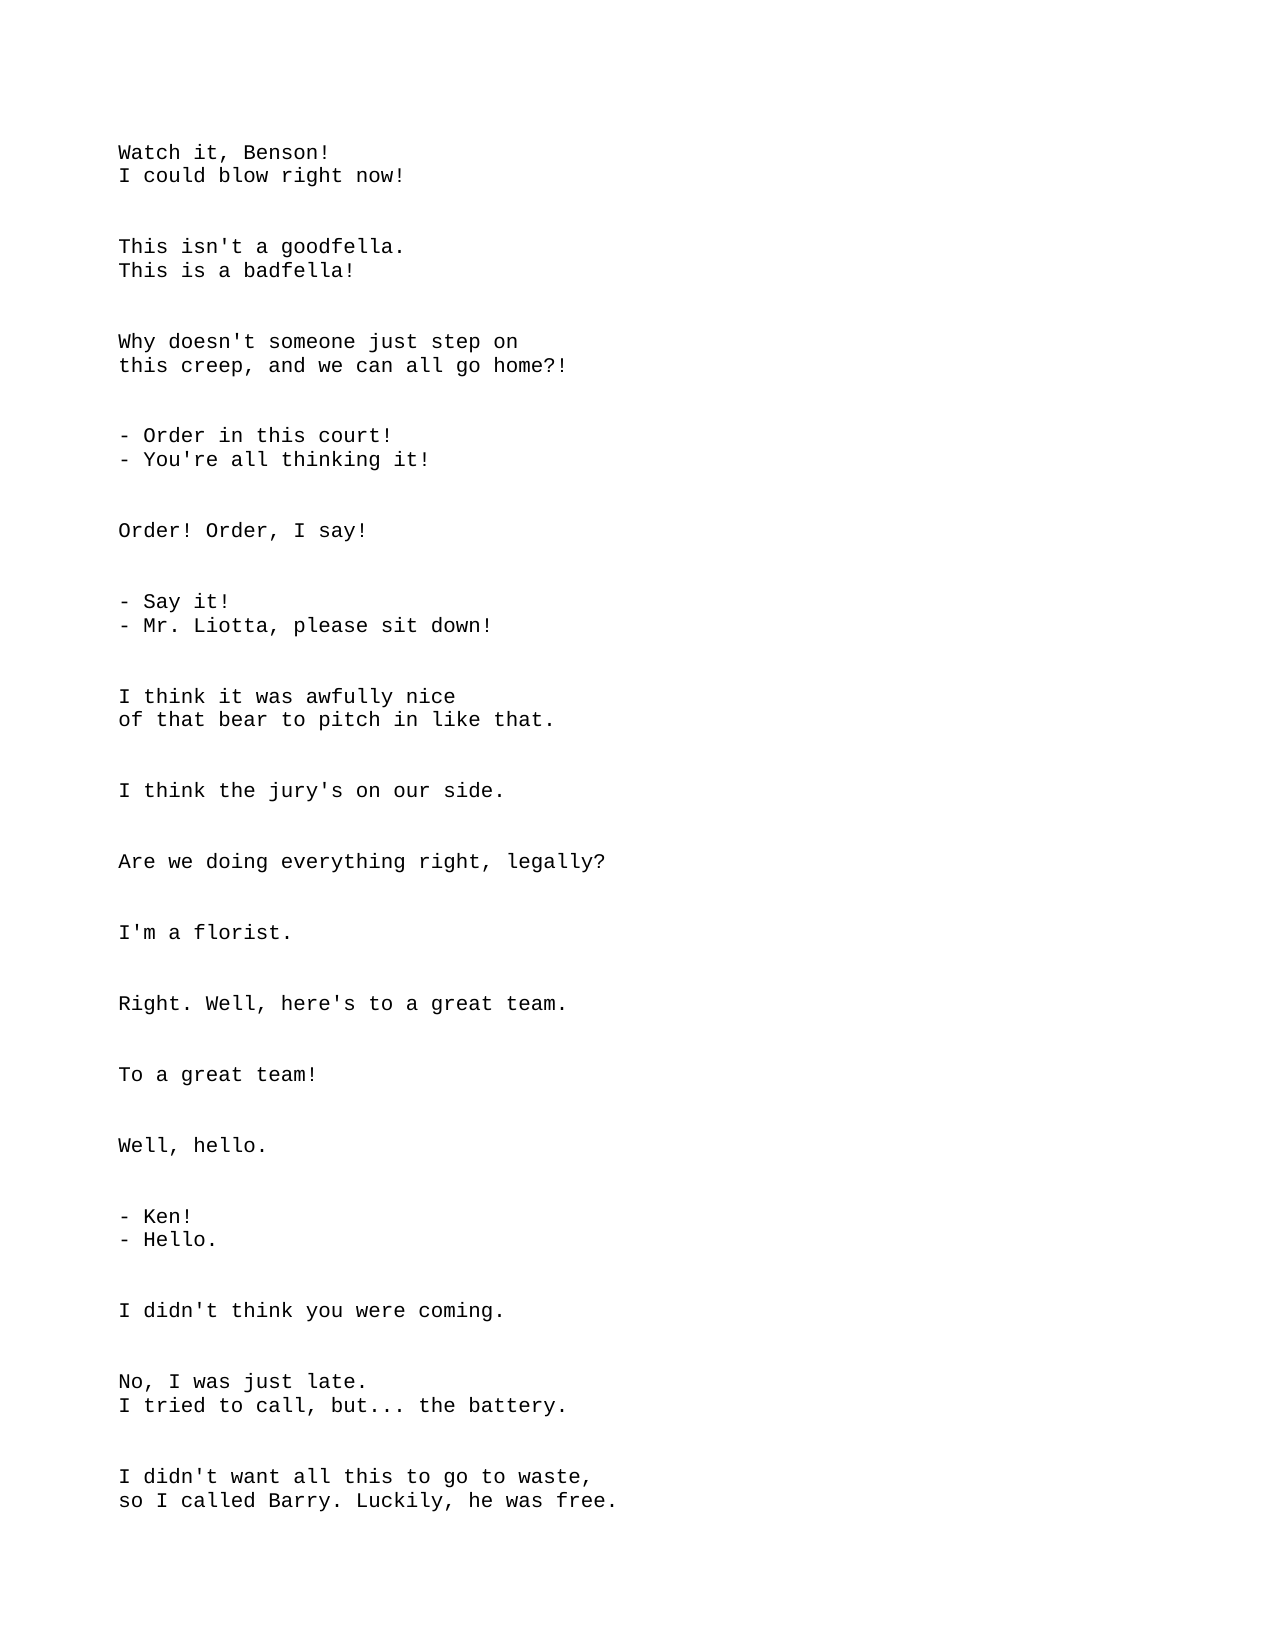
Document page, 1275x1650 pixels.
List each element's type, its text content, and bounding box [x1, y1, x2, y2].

text I didn't think you were coming. [118, 1300, 1157, 1324]
text Right. Well, here's to a great team. [118, 993, 1157, 1017]
text so I called Barry. Luckily, he was free. [118, 1489, 1157, 1513]
text Are we doing everything right, legally? [118, 851, 1157, 875]
text - Say it! [118, 591, 1157, 615]
text I could blow right now! [118, 165, 1157, 189]
text - You're all thinking it! [118, 449, 1157, 473]
text this creep, and we can all go home?! [118, 354, 1157, 378]
text of that bear to pitch in like that. [118, 709, 1157, 733]
text This isn't a goodfella. [118, 236, 1157, 260]
text No, I was just late. [118, 1371, 1157, 1395]
text Why doesn't someone just step on [118, 331, 1157, 354]
text I think it was awfully nice [118, 686, 1157, 709]
text Well, hello. [118, 1135, 1157, 1158]
text - Ken! [118, 1206, 1157, 1229]
text Watch it, Benson! [118, 142, 1157, 165]
text - Hello. [118, 1229, 1157, 1253]
text I didn't want all this to go to waste, [118, 1466, 1157, 1489]
text - Order in this court! [118, 426, 1157, 449]
text Order! Order, I say! [118, 520, 1157, 544]
text To a great team! [118, 1064, 1157, 1088]
text - Mr. Liotta, please sit down! [118, 615, 1157, 638]
text I think the jury's on our side. [118, 780, 1157, 804]
text I'm a florist. [118, 922, 1157, 946]
text I tried to call, but... the battery. [118, 1395, 1157, 1419]
text This is a badfella! [118, 260, 1157, 284]
